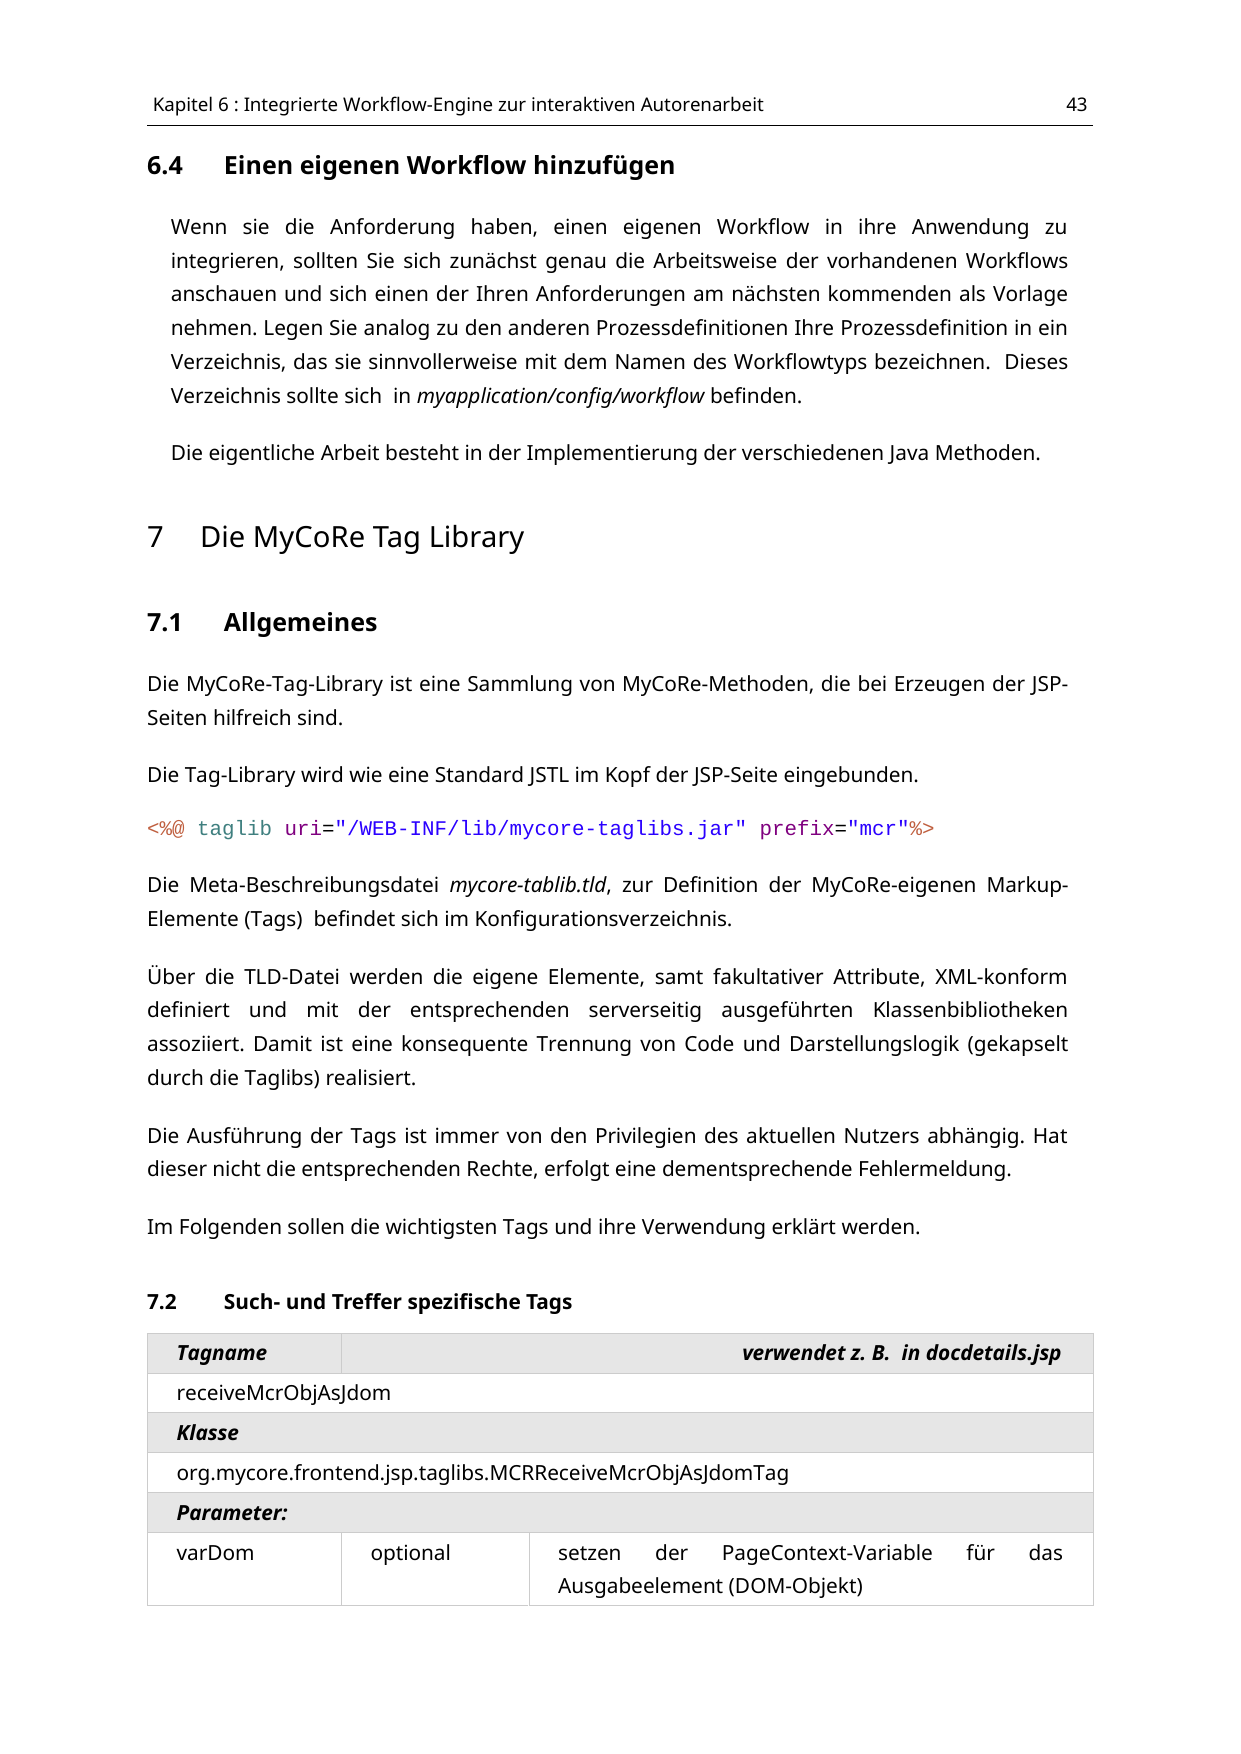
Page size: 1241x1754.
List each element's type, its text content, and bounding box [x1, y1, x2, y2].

text Über die TLD-Datei werden die eigene Elemente, samt fakultativer Attribute, XML-konform definiert und mit der entsprechenden serverseitig ausgeführten Klassenbibliotheken assoziiert. Damit ist eine konsequente Trennung von Code und Darstellungslogik (gekapselt durch die Taglibs) realisiert. [147, 962, 1069, 1092]
table_cell varDom [148, 1533, 341, 1605]
text Die Tag-Library wird wie eine Standard JSTL im Kopf der JSP-Seite eingebunden. [147, 760, 1069, 789]
table_cell setzen der PageContext-Variable für das Ausgabeelement (DOM-Objekt) [530, 1533, 1093, 1605]
table_cell optional [342, 1533, 528, 1605]
table_cell Parameter: [148, 1493, 1093, 1532]
subtitle Such- und Treffer spezifische Tags [147, 1287, 1092, 1315]
table_cell Klasse [148, 1413, 1093, 1452]
text Die Ausführung der Tags ist immer von den Privilegien des aktuellen Nutzers abhängig. Hat dieser nicht die entsprechenden Rechte, erfolgt eine dementsprechende Fehlermeldung. [147, 1121, 1069, 1183]
subtitle Einen eigenen Workflow hinzufügen [147, 148, 1092, 182]
table_header verwendet z. B. in docdetails.jsp [342, 1334, 1093, 1373]
table_cell org.mycore.frontend.jsp.taglibs.MCRReceiveMcrObjAsJdomTag [148, 1453, 1093, 1492]
subtitle Die MyCoRe Tag Library [147, 516, 1092, 556]
text <%@ taglib uri="/WEB-INF/lib/mycore-taglibs.jar" prefix="mcr"%> [147, 818, 1069, 841]
text Die eigentliche Arbeit besteht in der Implementierung der verschiedenen Java Methoden. [171, 438, 1069, 467]
text Wenn sie die Anforderung haben, einen eigenen Workflow in ihre Anwendung zu integrieren, sollten Sie sich zunächst genau die Arbeitsweise der vorhandenen Workflows anschauen und sich einen der Ihren Anforderungen am nächsten kommenden als Vorlage nehmen. Legen Sie analog zu den anderen Prozessdefinitionen Ihre Prozessdefinition in ein Verzeichnis, das sie sinnvollerweise mit dem Namen des Workflowtyps bezeichnen. Dieses Verzeichnis sollte sich in myapplication/config/workflow befinden. [171, 212, 1069, 409]
text Die Meta-Beschreibungsdatei mycore-tablib.tld, zur Definition der MyCoRe-eigenen Markup-Elemente (Tags) befindet sich im Konfigurationsverzeichnis. [147, 871, 1069, 933]
subtitle Allgemeines [147, 605, 1092, 639]
text Im Folgenden sollen die wichtigsten Tags und ihre Verwendung erklärt werden. [147, 1212, 1069, 1240]
text Die MyCoRe-Tag-Library ist eine Sammlung von MyCoRe-Methoden, die bei Erzeugen der JSP-Seiten hilfreich sind. [147, 669, 1069, 731]
table_header Tagname [148, 1334, 341, 1373]
table_cell receiveMcrObjAsJdom [148, 1374, 1093, 1412]
